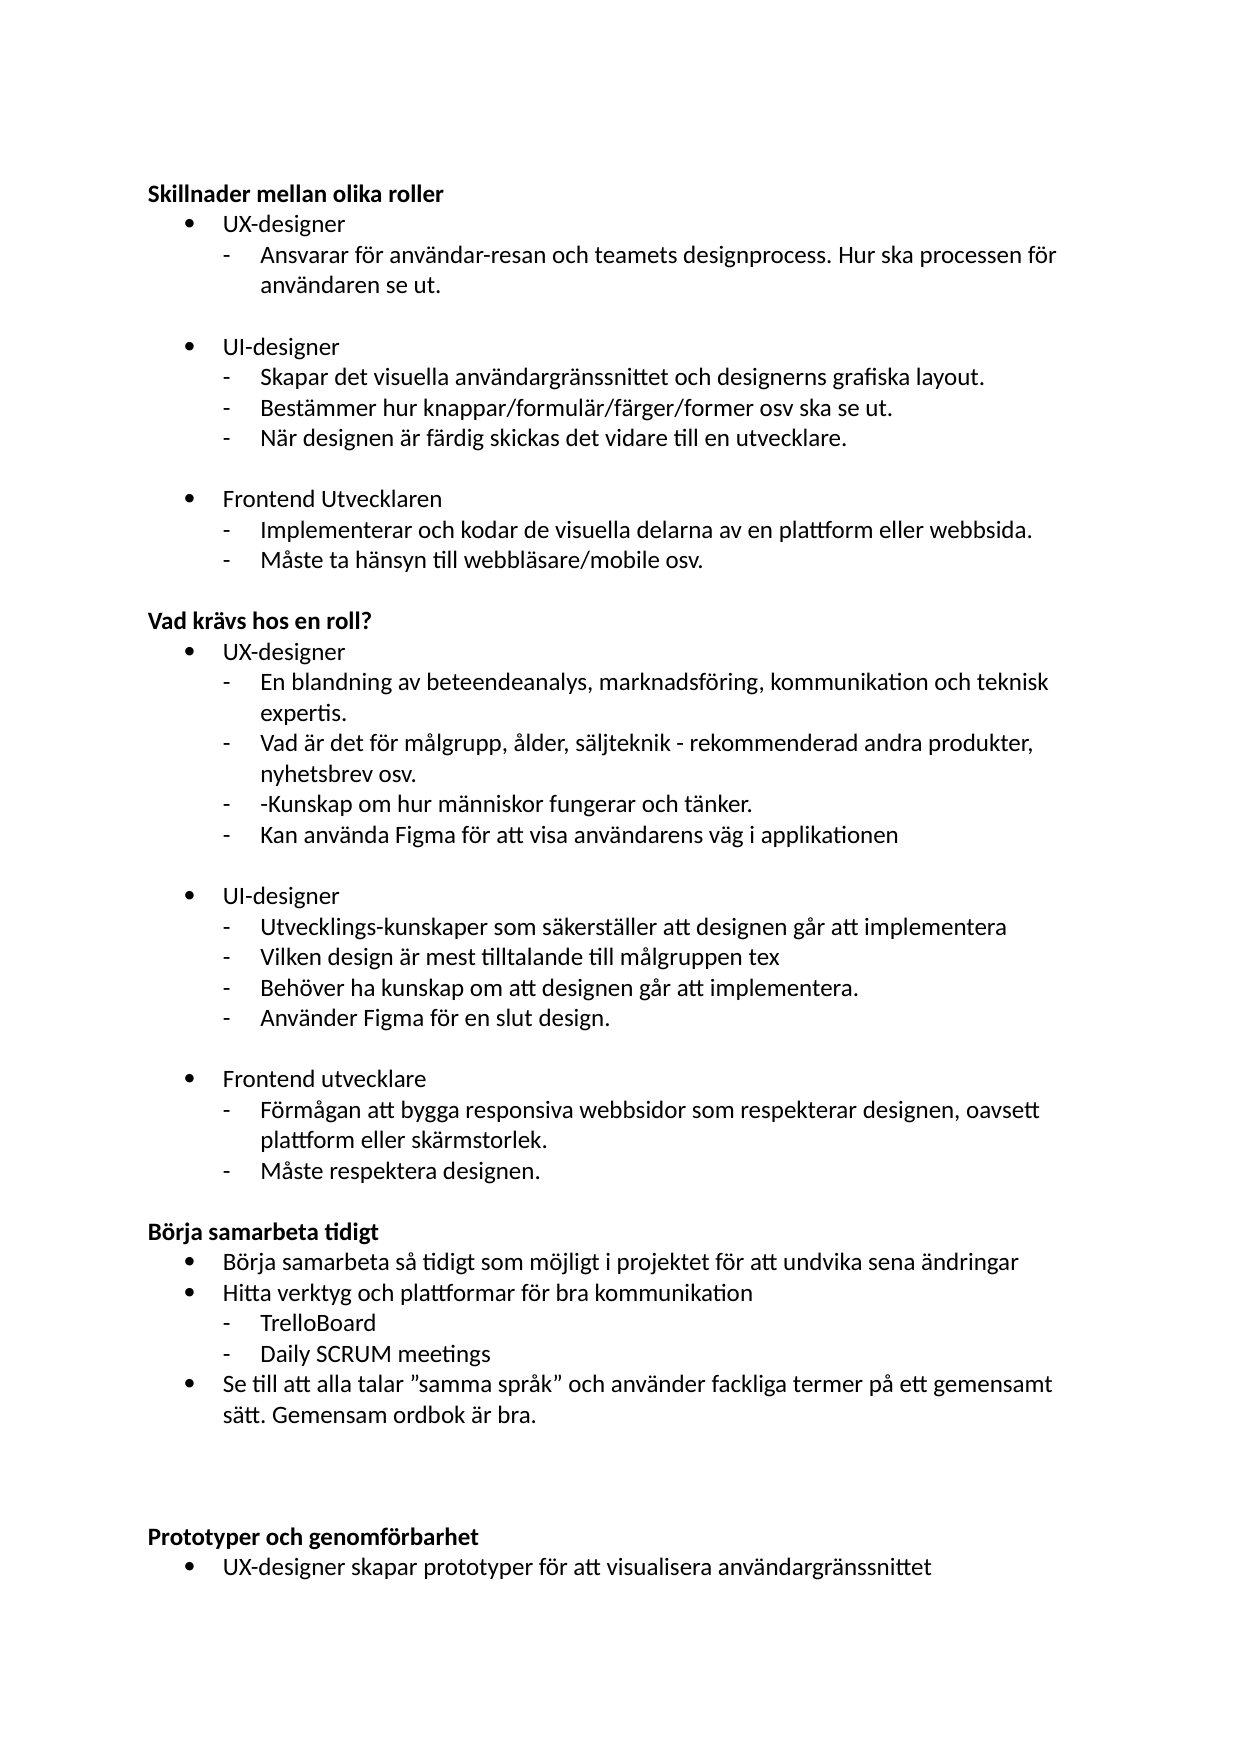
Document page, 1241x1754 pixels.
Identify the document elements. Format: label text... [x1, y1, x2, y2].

list TrelloBoard [223, 1307, 1093, 1338]
list UI-designer [185, 331, 1093, 361]
list Använder Figma för en slut design. [223, 1002, 1093, 1033]
list -Kunskap om hur människor fungerar och tänker. [223, 788, 1093, 819]
text Prototyper och genomförbarhet [148, 1521, 1093, 1552]
list Börja samarbeta så tidigt som möjligt i projektet för att undvika sena ändringar [185, 1246, 1093, 1277]
list Utvecklings-kunskaper som säkerställer att designen går att implementera [223, 911, 1093, 941]
list UX-designer [185, 636, 1093, 666]
list Bestämmer hur knappar/formulär/färger/former osv ska se ut. [223, 392, 1093, 422]
text Vad krävs hos en roll? [148, 605, 1093, 636]
list UX-designer skapar prototyper för att visualisera användargränssnittet [185, 1552, 1093, 1582]
list Daily SCRUM meetings [223, 1338, 1093, 1368]
list Vad är det för målgrupp, ålder, säljteknik - rekommenderad andra produkter, nyhetsbrev osv. [223, 727, 1093, 788]
list Vilken design är mest tilltalande till målgruppen tex [223, 941, 1093, 972]
list En blandning av beteendeanalys, marknadsföring, kommunikation och teknisk expertis. [223, 666, 1093, 727]
list Behöver ha kunskap om att designen går att implementera. [223, 972, 1093, 1002]
list UI-designer [185, 880, 1093, 911]
list Frontend Utvecklaren [185, 483, 1093, 514]
list Förmågan att bygga responsiva webbsidor som respekterar designen, oavsett plattform eller skärmstorlek. [223, 1094, 1093, 1155]
list Kan använda Figma för att visa användarens väg i applikationen [223, 819, 1093, 849]
list UX-designer [185, 209, 1093, 239]
list Se till att alla talar ”samma språk” och använder fackliga termer på ett gemensamt sätt. Gemensam ordbok är bra. [185, 1368, 1093, 1429]
list Frontend utvecklare [185, 1063, 1093, 1094]
text Börja samarbeta tidigt [148, 1216, 1093, 1246]
list Ansvarar för användar-resan och teamets designprocess. Hur ska processen för användaren se ut. [223, 239, 1093, 300]
list Skapar det visuella användargränssnittet och designerns grafiska layout. [223, 361, 1093, 392]
list När designen är färdig skickas det vidare till en utvecklare. [223, 422, 1093, 453]
list Hitta verktyg och plattformar för bra kommunikation [185, 1277, 1093, 1307]
list Implementerar och kodar de visuella delarna av en plattform eller webbsida. [223, 514, 1093, 544]
text Skillnader mellan olika roller [148, 178, 1093, 209]
list Måste respektera designen. [223, 1155, 1093, 1185]
list Måste ta hänsyn till webbläsare/mobile osv. [223, 544, 1093, 575]
